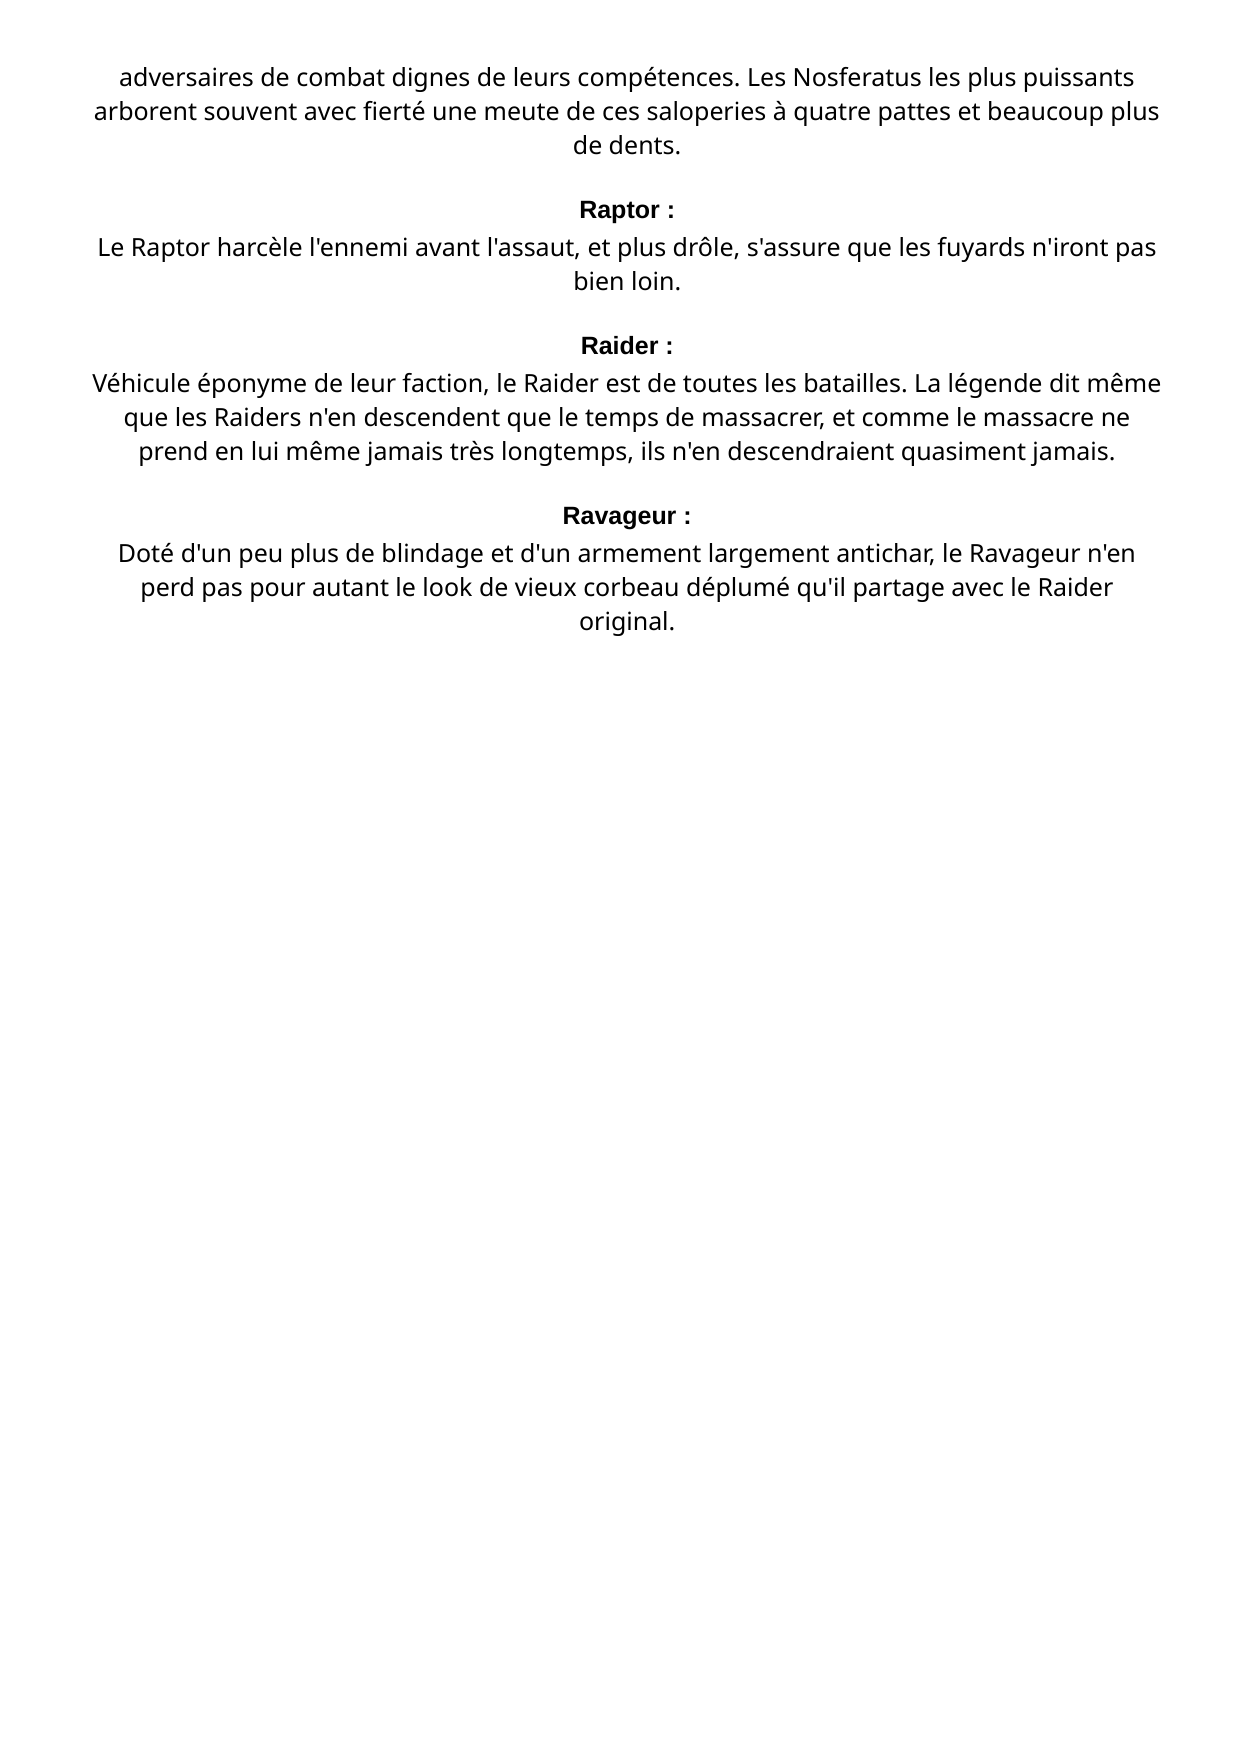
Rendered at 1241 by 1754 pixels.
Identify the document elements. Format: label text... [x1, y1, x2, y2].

subtitle Le Raptor harcèle l'ennemi avant l'assaut, et plus drôle, s'assure que les fuyards n'iront pas bien loin. [89, 229, 1165, 298]
subtitle adversaires de combat dignes de leurs compétences. Les Nosferatus les plus puissants arborent souvent avec fierté une meute de ces saloperies à quatre pattes et beaucoup plus de dents. [89, 59, 1165, 162]
subtitle Raptor : [89, 196, 1165, 223]
subtitle Doté d'un peu plus de blindage et d'un armement largement antichar, le Ravageur n'en perd pas pour autant le look de vieux corbeau déplumé qu'il partage avec le Raider original. [89, 536, 1165, 638]
subtitle Véhicule éponyme de leur faction, le Raider est de toutes les batailles. La légende dit même que les Raiders n'en descendent que le temps de massacrer, et comme le massacre ne prend en lui même jamais très longtemps, ils n'en descendraient quasiment jamais. [89, 366, 1165, 468]
subtitle Raider : [89, 332, 1165, 359]
subtitle Ravageur : [89, 502, 1165, 530]
